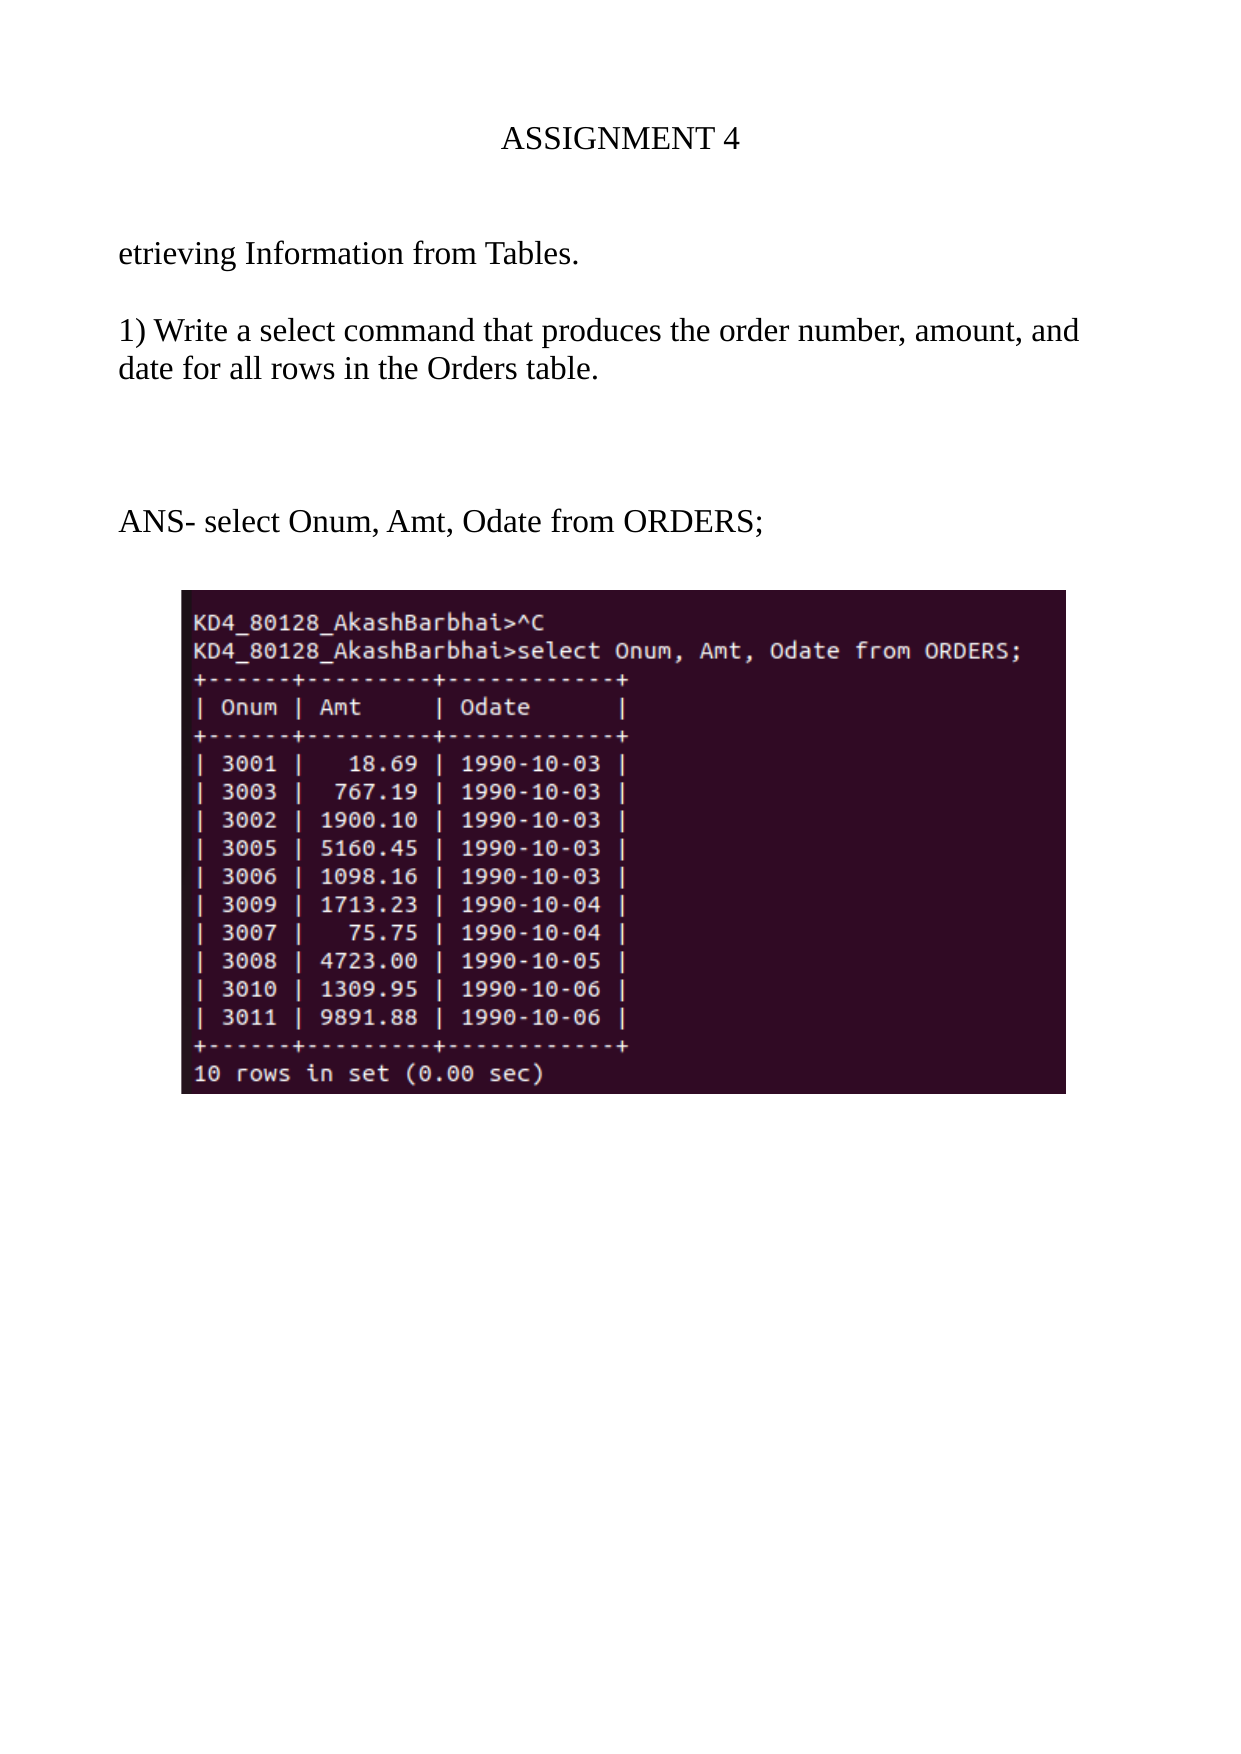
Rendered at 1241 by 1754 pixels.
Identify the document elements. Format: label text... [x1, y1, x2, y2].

text ASSIGNMENT 4 [118, 118, 1122, 156]
picture [181, 590, 1066, 1094]
text ANS- select Onum, Amt, Odate from ORDERS; [118, 501, 1122, 540]
text 1) Write a select command that produces the order number, amount, and date for all rows in the Orders table. [118, 310, 1122, 386]
text etrieving Information from Tables. [118, 233, 1122, 271]
